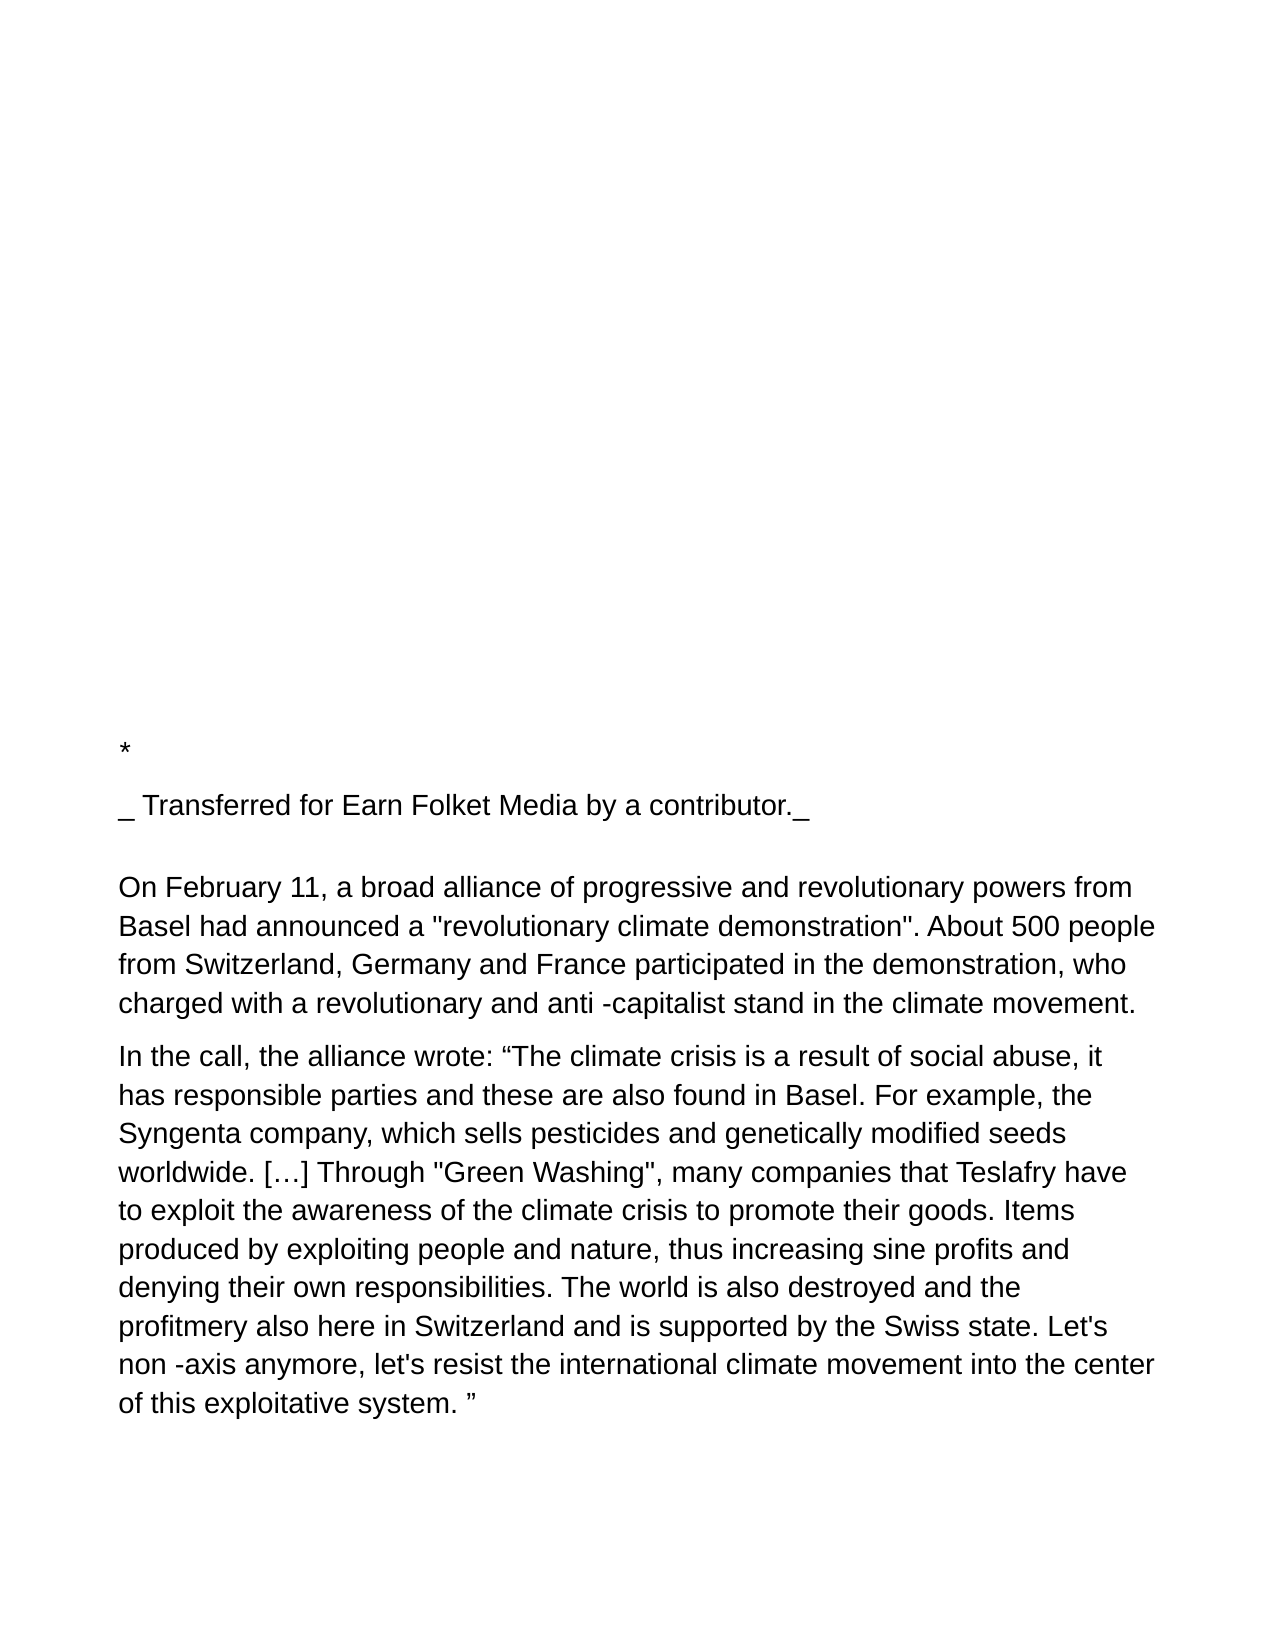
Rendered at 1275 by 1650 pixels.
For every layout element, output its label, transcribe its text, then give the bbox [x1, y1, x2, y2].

text * [118, 118, 1157, 769]
text Das video von der> #klimademo > in Basel on Saturday, from the revolutionary> climate collective !> > Follow> Fight now &lt;on Instagram!&lt;https://t.co/rb8rsxundm > > pic.twitter.com/gb42oixrp7 > > - Lotta - organized fighting(@lotta_basel) February 12,> 2023 The demonstration began at De Wette Park and moved a center of Basel. From the beginning, the unauthorized demonstration was limited by the police, which blocked roads. When the demonstration for final test advances to Barfüsserplatz, a central square in the center of Basel. Here the protesters were shot with rubber balls and tear gas. Police joined the rubber balls so that many were hit at head height. Despite the great effort from the police to dissolve the demonstration, it managed to fight back multi -gangs and adapt the route so that the demonstration eventually successfully came through.In addition to various progressive forces in the alliance and beyond, a group of revolutionary Republic of the Federal Republic and Partizan Idemonstration participated with a banner with a banner with the slogan. "No to deals and compromises - for the revolution!" And red flags with hammer and sickle. Here, we will also express our joy over a banner carried by forces in the alliance to support the forecast revolution in the Philippines. [177, 1439, 1098, 1468]
text _ Transferred for Earn Folket Media by a contributor._ [118, 788, 1157, 822]
text In the call, the alliance wrote: “The climate crisis is a result of social abuse, it has responsible parties and these are also found in Basel. For example, the Syngenta company, which sells pesticides and genetically modified seeds worldwide. […] Through "Green Washing", many companies that Teslafry have to exploit the awareness of the climate crisis to promote their goods. Items produced by exploiting people and nature, thus increasing sine profits and denying their own responsibilities. The world is also destroyed and the profitmery also here in Switzerland and is supported by the Swiss state. Let's non -axis anymore, let's resist the international climate movement into the center of this exploitative system. ” [118, 1039, 1157, 1419]
text On February 11, a broad alliance of progressive and revolutionary powers from Basel had announced a "revolutionary climate demonstration". About 500 people from Switzerland, Germany and France participated in the demonstration, who charged with a revolutionary and anti -capitalist stand in the climate movement. [118, 870, 1157, 1019]
